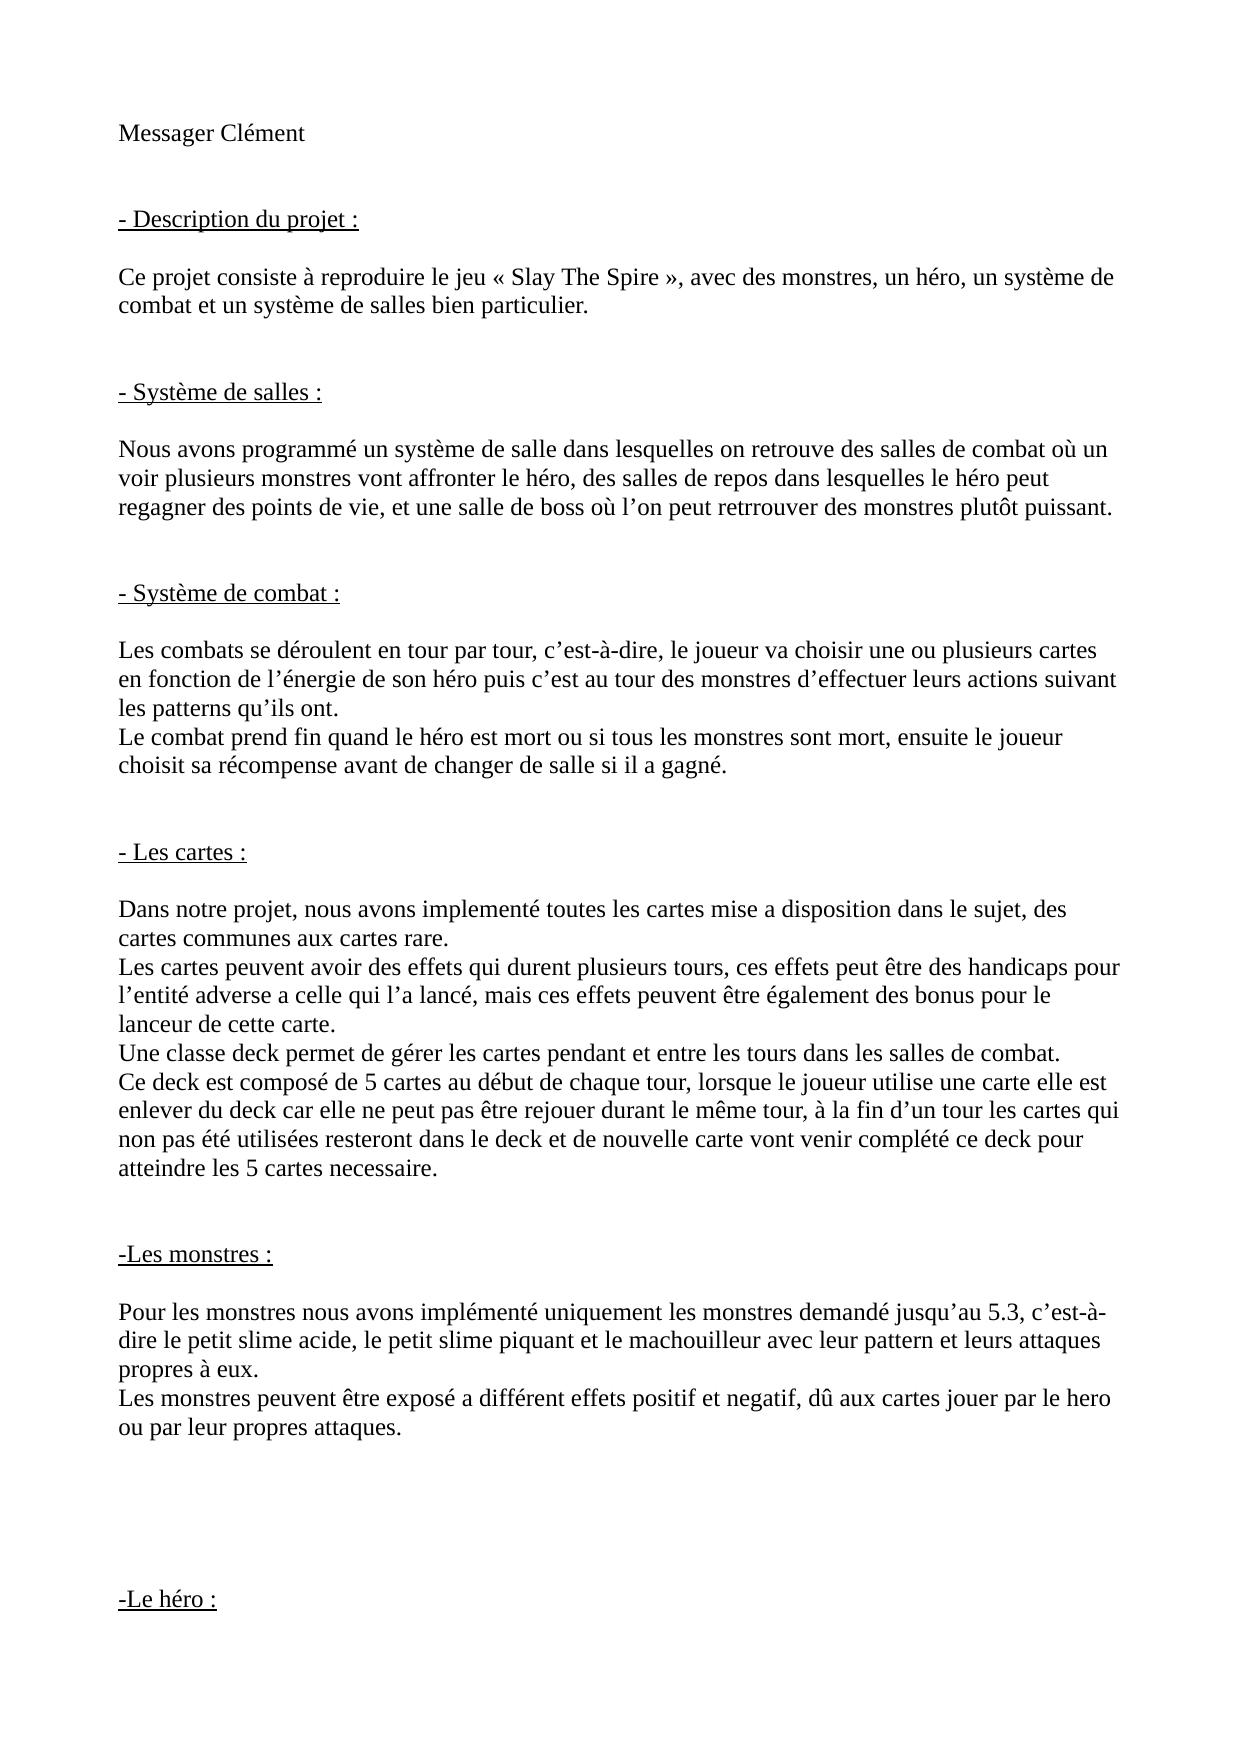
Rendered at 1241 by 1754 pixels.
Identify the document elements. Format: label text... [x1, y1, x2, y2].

text -Le héro : [118, 1584, 1122, 1613]
text - Système de salles : [118, 377, 1122, 406]
text - Les cartes : [118, 837, 1122, 866]
text Une classe deck permet de gérer les cartes pendant et entre les tours dans les salles de combat. [118, 1038, 1122, 1067]
text Ce deck est composé de 5 cartes au début de chaque tour, lorsque le joueur utilise une carte elle est enlever du deck car elle ne peut pas être rejouer durant le même tour, à la fin d’un tour les cartes qui non pas été utilisées resteront dans le deck et de nouvelle carte vont venir complété ce deck pour atteindre les 5 cartes necessaire. [118, 1067, 1122, 1182]
text Ce projet consiste à reproduire le jeu « Slay The Spire », avec des monstres, un héro, un système de combat et un système de salles bien particulier. [118, 262, 1122, 319]
text Les monstres peuvent être exposé a différent effets positif et negatif, dû aux cartes jouer par le hero ou par leur propres attaques. [118, 1383, 1122, 1441]
text -Les monstres : [118, 1239, 1122, 1268]
text Nous avons programmé un système de salle dans lesquelles on retrouve des salles de combat où un voir plusieurs monstres vont affronter le héro, des salles de repos dans lesquelles le héro peut regagner des points de vie, et une salle de boss où l’on peut retrrouver des monstres plutôt puissant. [118, 434, 1122, 521]
text Pour les monstres nous avons implémenté uniquement les monstres demandé jusqu’au 5.3, c’est-à-dire le petit slime acide, le petit slime piquant et le machouilleur avec leur pattern et leurs attaques propres à eux. [118, 1297, 1122, 1383]
text Les combats se déroulent en tour par tour, c’est-à-dire, le joueur va choisir une ou plusieurs cartes en fonction de l’énergie de son héro puis c’est au tour des monstres d’effectuer leurs actions suivant les patterns qu’ils ont. [118, 636, 1122, 722]
text - Description du projet : [118, 204, 1122, 233]
text Le combat prend fin quand le héro est mort ou si tous les monstres sont mort, ensuite le joueur choisit sa récompense avant de changer de salle si il a gagné. [118, 722, 1122, 779]
text - Système de combat : [118, 578, 1122, 607]
text Les cartes peuvent avoir des effets qui durent plusieurs tours, ces effets peut être des handicaps pour l’entité adverse a celle qui l’a lancé, mais ces effets peuvent être également des bonus pour le lanceur de cette carte. [118, 952, 1122, 1038]
text Messager Clément [118, 118, 1122, 147]
text Dans notre projet, nous avons implementé toutes les cartes mise a disposition dans le sujet, des cartes communes aux cartes rare. [118, 894, 1122, 952]
